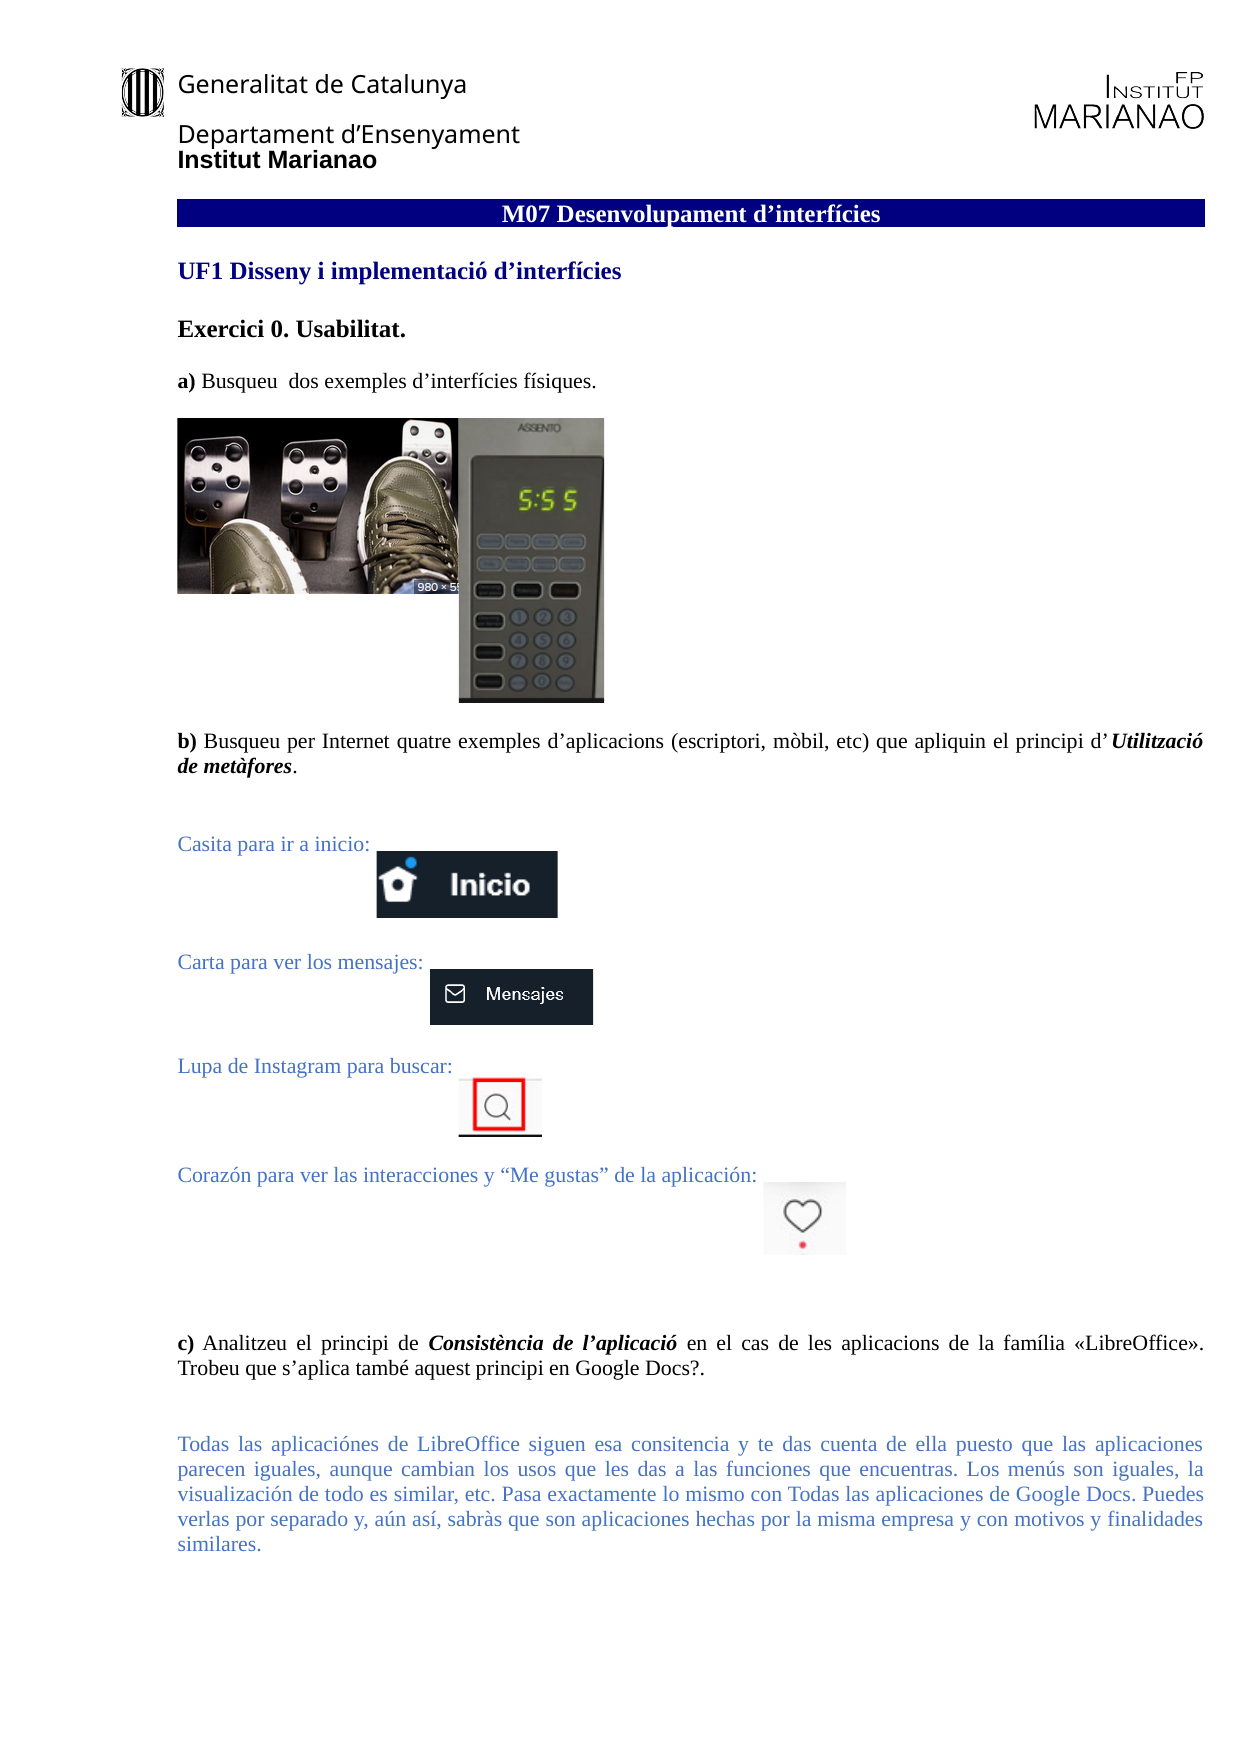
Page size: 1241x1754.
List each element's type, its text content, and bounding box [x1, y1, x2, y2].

text M07 Desenvolupament d’interfícies [177, 199, 1205, 227]
text Exercici 0. Usabilitat. [177, 314, 1205, 342]
text Corazón para ver las interacciones y “Me gustas” de la aplicación: [177, 1162, 1205, 1254]
text Todas las aplicaciónes de LibreOffice siguen esa consitencia y te das cuenta de ella puesto que las aplicaciones parecen iguales, aunque cambian los usos que les das a las funciones que encuentras. Los menús son iguales, la visualización de todo es similar, etc. Pasa exactamente lo mismo con Todas las aplicaciones de Google Docs. Puedes verlas por separado y, aún así, sabràs que son aplicaciones hechas por la misma empresa y con motivos y finalidades similares. [177, 1431, 1205, 1557]
text UF1 Disseny i implementació d’interfícies [177, 256, 1205, 285]
text Carta para ver los mensajes: [177, 946, 1205, 1024]
text a) Busqueu dos exemples d’interfícies físiques. [177, 368, 1205, 393]
text b) Busqueu per Internet quatre exemples d’aplicacions (escriptori, mòbil, etc) que apliquin el principi d’Utilització de metàfores. [177, 728, 1205, 778]
text c) Analitzeu el principi de Consistència de l’aplicació en el cas de les aplicacions de la família «LibreOffice». Trobeu que s’aplica també aquest principi en Google Docs?. [177, 1330, 1205, 1380]
text Lupa de Instagram para buscar: [177, 1053, 1205, 1137]
text Casita para ir a inicio: [177, 828, 1205, 917]
